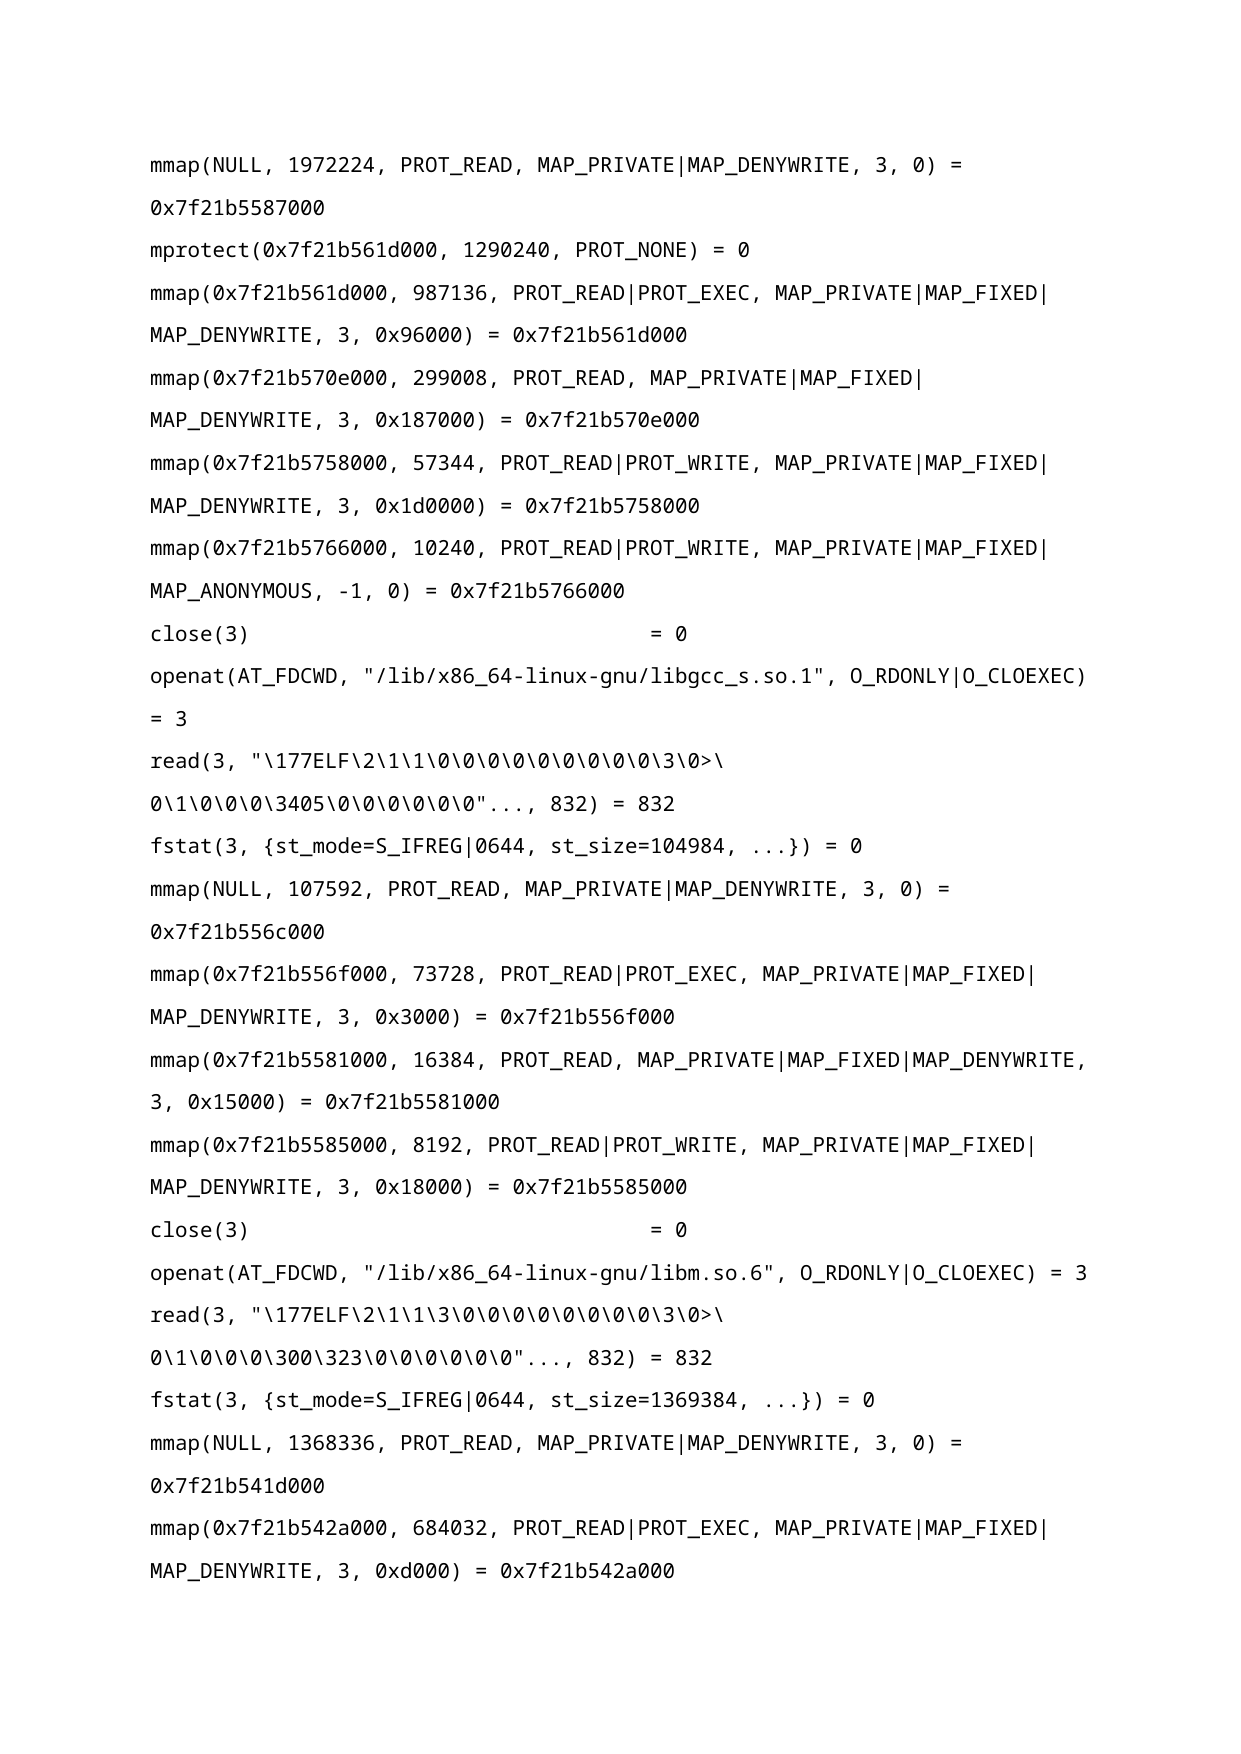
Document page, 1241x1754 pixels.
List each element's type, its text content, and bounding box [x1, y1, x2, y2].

text read(3, "\177ELF\2\1\1\0\0\0\0\0\0\0\0\0\3\0>\0\1\0\0\0\3405\0\0\0\0\0\0"..., 832) = 832 [150, 746, 1090, 817]
text mmap(NULL, 1972224, PROT_READ, MAP_PRIVATE|MAP_DENYWRITE, 3, 0) = 0x7f21b5587000 [150, 150, 1090, 221]
text mmap(0x7f21b5758000, 57344, PROT_READ|PROT_WRITE, MAP_PRIVATE|MAP_FIXED|MAP_DENYWRITE, 3, 0x1d0000) = 0x7f21b5758000 [150, 448, 1090, 519]
text close(3) = 0 [150, 1215, 1090, 1243]
text mmap(0x7f21b542a000, 684032, PROT_READ|PROT_EXEC, MAP_PRIVATE|MAP_FIXED|MAP_DENYWRITE, 3, 0xd000) = 0x7f21b542a000 [150, 1513, 1090, 1584]
text mmap(0x7f21b570e000, 299008, PROT_READ, MAP_PRIVATE|MAP_FIXED|MAP_DENYWRITE, 3, 0x187000) = 0x7f21b570e000 [150, 363, 1090, 434]
text close(3) = 0 [150, 619, 1090, 647]
text mmap(0x7f21b5585000, 8192, PROT_READ|PROT_WRITE, MAP_PRIVATE|MAP_FIXED|MAP_DENYWRITE, 3, 0x18000) = 0x7f21b5585000 [150, 1130, 1090, 1201]
text mmap(0x7f21b5766000, 10240, PROT_READ|PROT_WRITE, MAP_PRIVATE|MAP_FIXED|MAP_ANONYMOUS, -1, 0) = 0x7f21b5766000 [150, 533, 1090, 604]
text mmap(0x7f21b561d000, 987136, PROT_READ|PROT_EXEC, MAP_PRIVATE|MAP_FIXED|MAP_DENYWRITE, 3, 0x96000) = 0x7f21b561d000 [150, 278, 1090, 349]
text fstat(3, {st_mode=S_IFREG|0644, st_size=104984, ...}) = 0 [150, 832, 1090, 860]
text mmap(NULL, 107592, PROT_READ, MAP_PRIVATE|MAP_DENYWRITE, 3, 0) = 0x7f21b556c000 [150, 874, 1090, 945]
text read(3, "\177ELF\2\1\1\3\0\0\0\0\0\0\0\0\3\0>\0\1\0\0\0\300\323\0\0\0\0\0\0"..., 832) = 832 [150, 1300, 1090, 1371]
text mmap(NULL, 1368336, PROT_READ, MAP_PRIVATE|MAP_DENYWRITE, 3, 0) = 0x7f21b541d000 [150, 1428, 1090, 1499]
text mprotect(0x7f21b561d000, 1290240, PROT_NONE) = 0 [150, 235, 1090, 264]
text fstat(3, {st_mode=S_IFREG|0644, st_size=1369384, ...}) = 0 [150, 1386, 1090, 1414]
text openat(AT_FDCWD, "/lib/x86_64-linux-gnu/libm.so.6", O_RDONLY|O_CLOEXEC) = 3 [150, 1258, 1090, 1286]
text openat(AT_FDCWD, "/lib/x86_64-linux-gnu/libgcc_s.so.1", O_RDONLY|O_CLOEXEC) = 3 [150, 661, 1090, 732]
text mmap(0x7f21b556f000, 73728, PROT_READ|PROT_EXEC, MAP_PRIVATE|MAP_FIXED|MAP_DENYWRITE, 3, 0x3000) = 0x7f21b556f000 [150, 959, 1090, 1031]
text mmap(0x7f21b5581000, 16384, PROT_READ, MAP_PRIVATE|MAP_FIXED|MAP_DENYWRITE, 3, 0x15000) = 0x7f21b5581000 [150, 1045, 1090, 1116]
